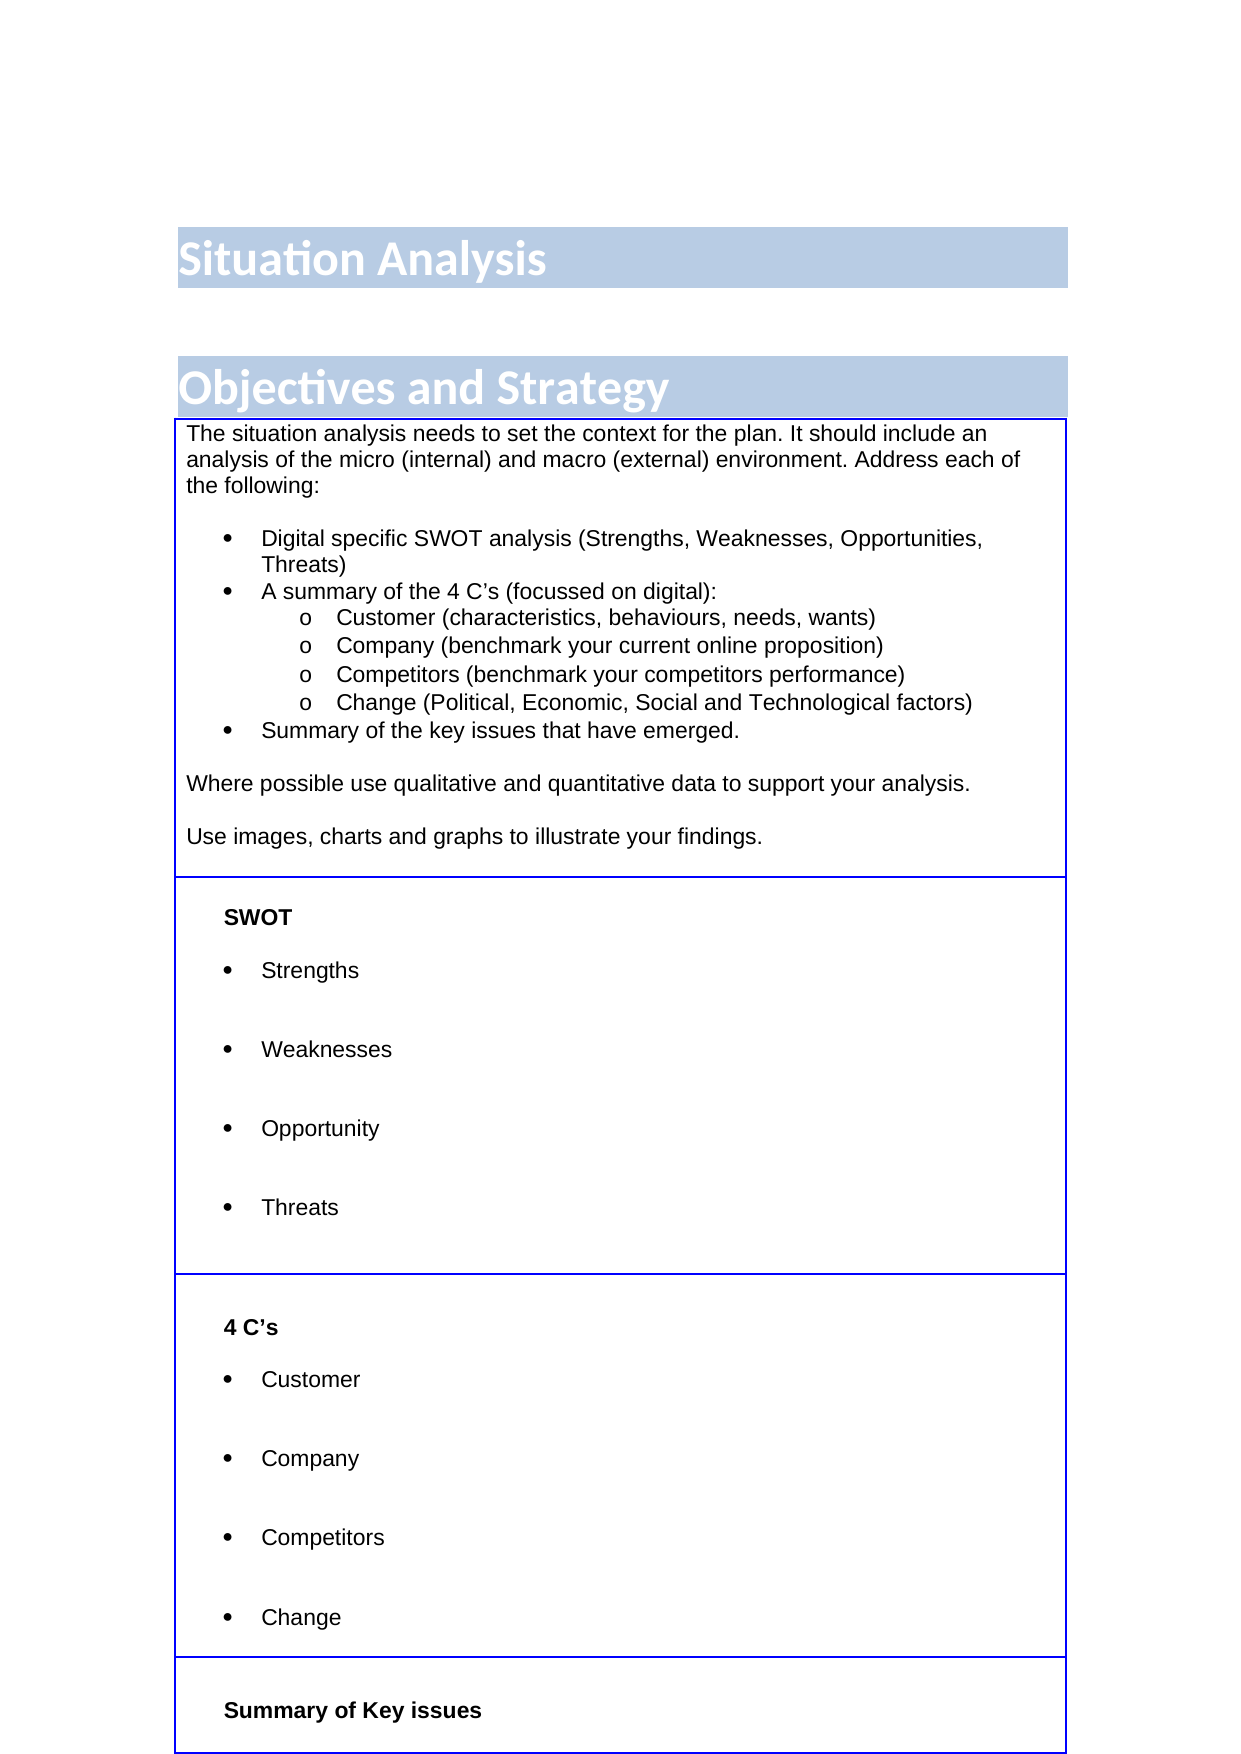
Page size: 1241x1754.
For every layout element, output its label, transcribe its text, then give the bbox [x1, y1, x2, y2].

table_header The situation analysis needs to set the context for the plan. It should include an analysis of the micro (internal) and macro (external) environment. Address each of the following: Digital specific SWOT analysis (Strengths, Weaknesses, Opportunities, Threats) A summary of the 4 C’s (focussed on digital): Customer (characteristics, behaviours, needs, wants) Company (benchmark your current online proposition) Competitors (benchmark your competitors performance) Change (Political, Economic, Social and Technological factors) Summary of the key issues that have emerged. Where possible use qualitative and quantitative data to support your analysis. Use images, charts and graphs to illustrate your findings. [176, 420, 1065, 876]
table_cell Summary of Key issues [176, 1658, 1065, 1752]
subtitle Objectives and Strategy [178, 356, 1068, 417]
table_cell 4 C’s Customer Company Competitors Change [176, 1275, 1065, 1656]
subtitle Situation Analysis [178, 227, 1068, 288]
table_cell SWOT Strengths Weaknesses Opportunity Threats [176, 878, 1065, 1273]
